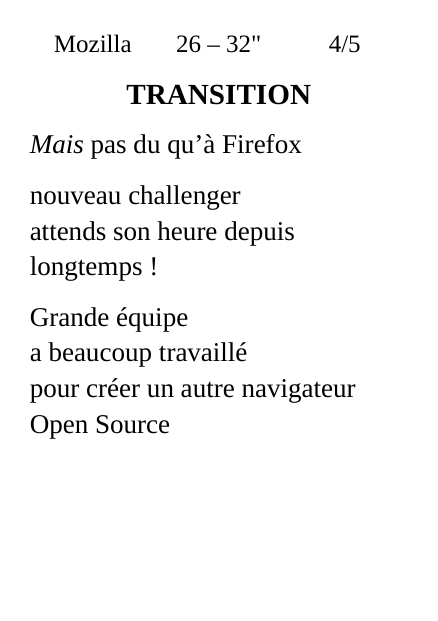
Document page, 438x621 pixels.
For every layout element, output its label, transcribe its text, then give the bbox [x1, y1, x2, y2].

table_header 4/5 [281, 30, 407, 62]
text Mais pas du qu’à Firefox [29, 128, 407, 160]
text Grande équipe a beaucoup travaillé pour créer un autre navigateur Open Source [29, 301, 407, 439]
text nouveau challenger attends son heure depuis longtemps ! [29, 179, 407, 281]
subtitle TRANSITION [29, 77, 407, 111]
table_header 26 – 32" [155, 30, 281, 62]
table_header Mozilla [30, 30, 155, 62]
